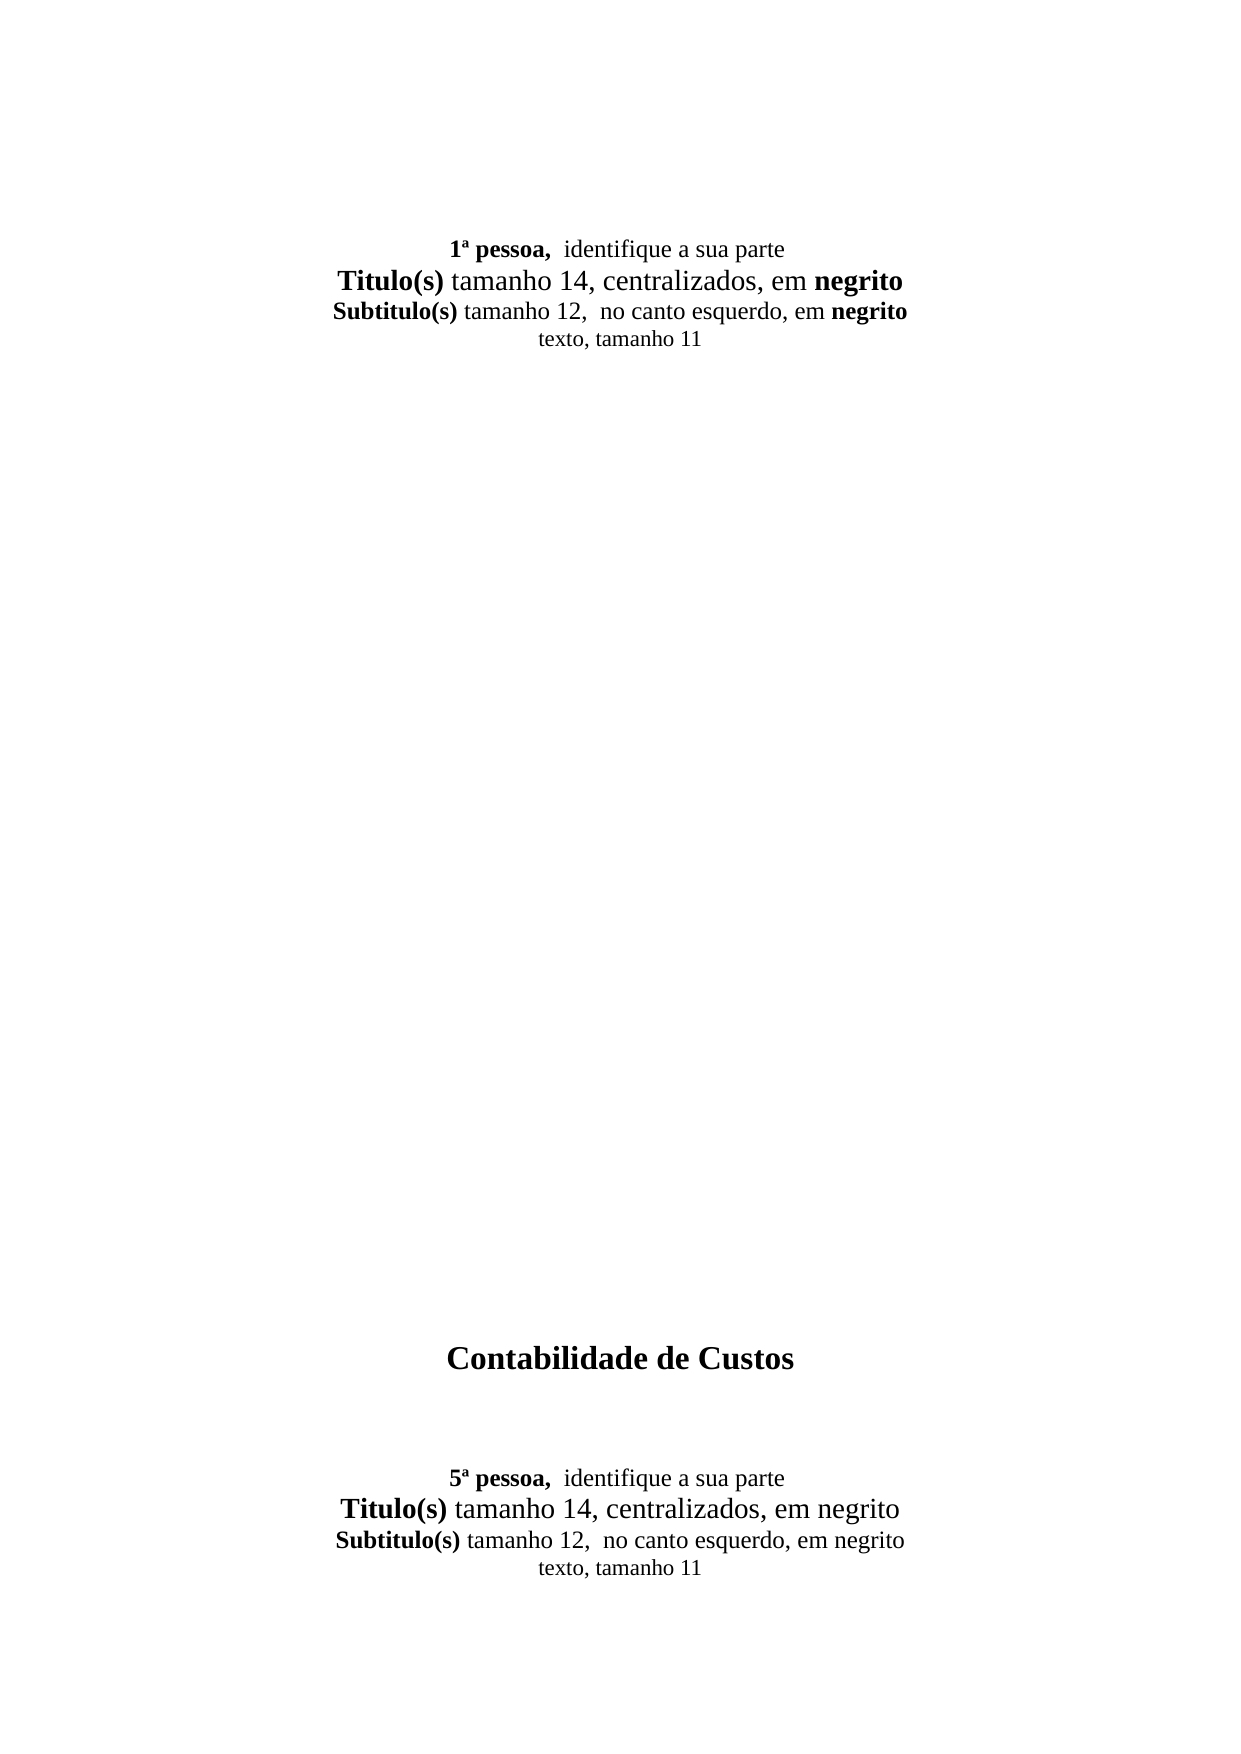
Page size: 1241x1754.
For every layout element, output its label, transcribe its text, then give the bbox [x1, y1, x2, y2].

text Contabilidade de Custos [118, 1338, 1122, 1377]
text Titulo(s) tamanho 14, centralizados, em negrito [118, 263, 1122, 296]
text Subtitulo(s) tamanho 12, no canto esquerdo, em negrito [118, 296, 1122, 325]
text Titulo(s) tamanho 14, centralizados, em negrito [118, 1492, 1122, 1525]
text texto, tamanho 11 [118, 325, 1122, 351]
text Subtitulo(s) tamanho 12, no canto esquerdo, em negrito [118, 1525, 1122, 1554]
text 5ª pessoa, identifique a sua parte [118, 1463, 1122, 1492]
text 1ª pessoa, identifique a sua parte [118, 234, 1122, 263]
text texto, tamanho 11 [118, 1554, 1122, 1580]
